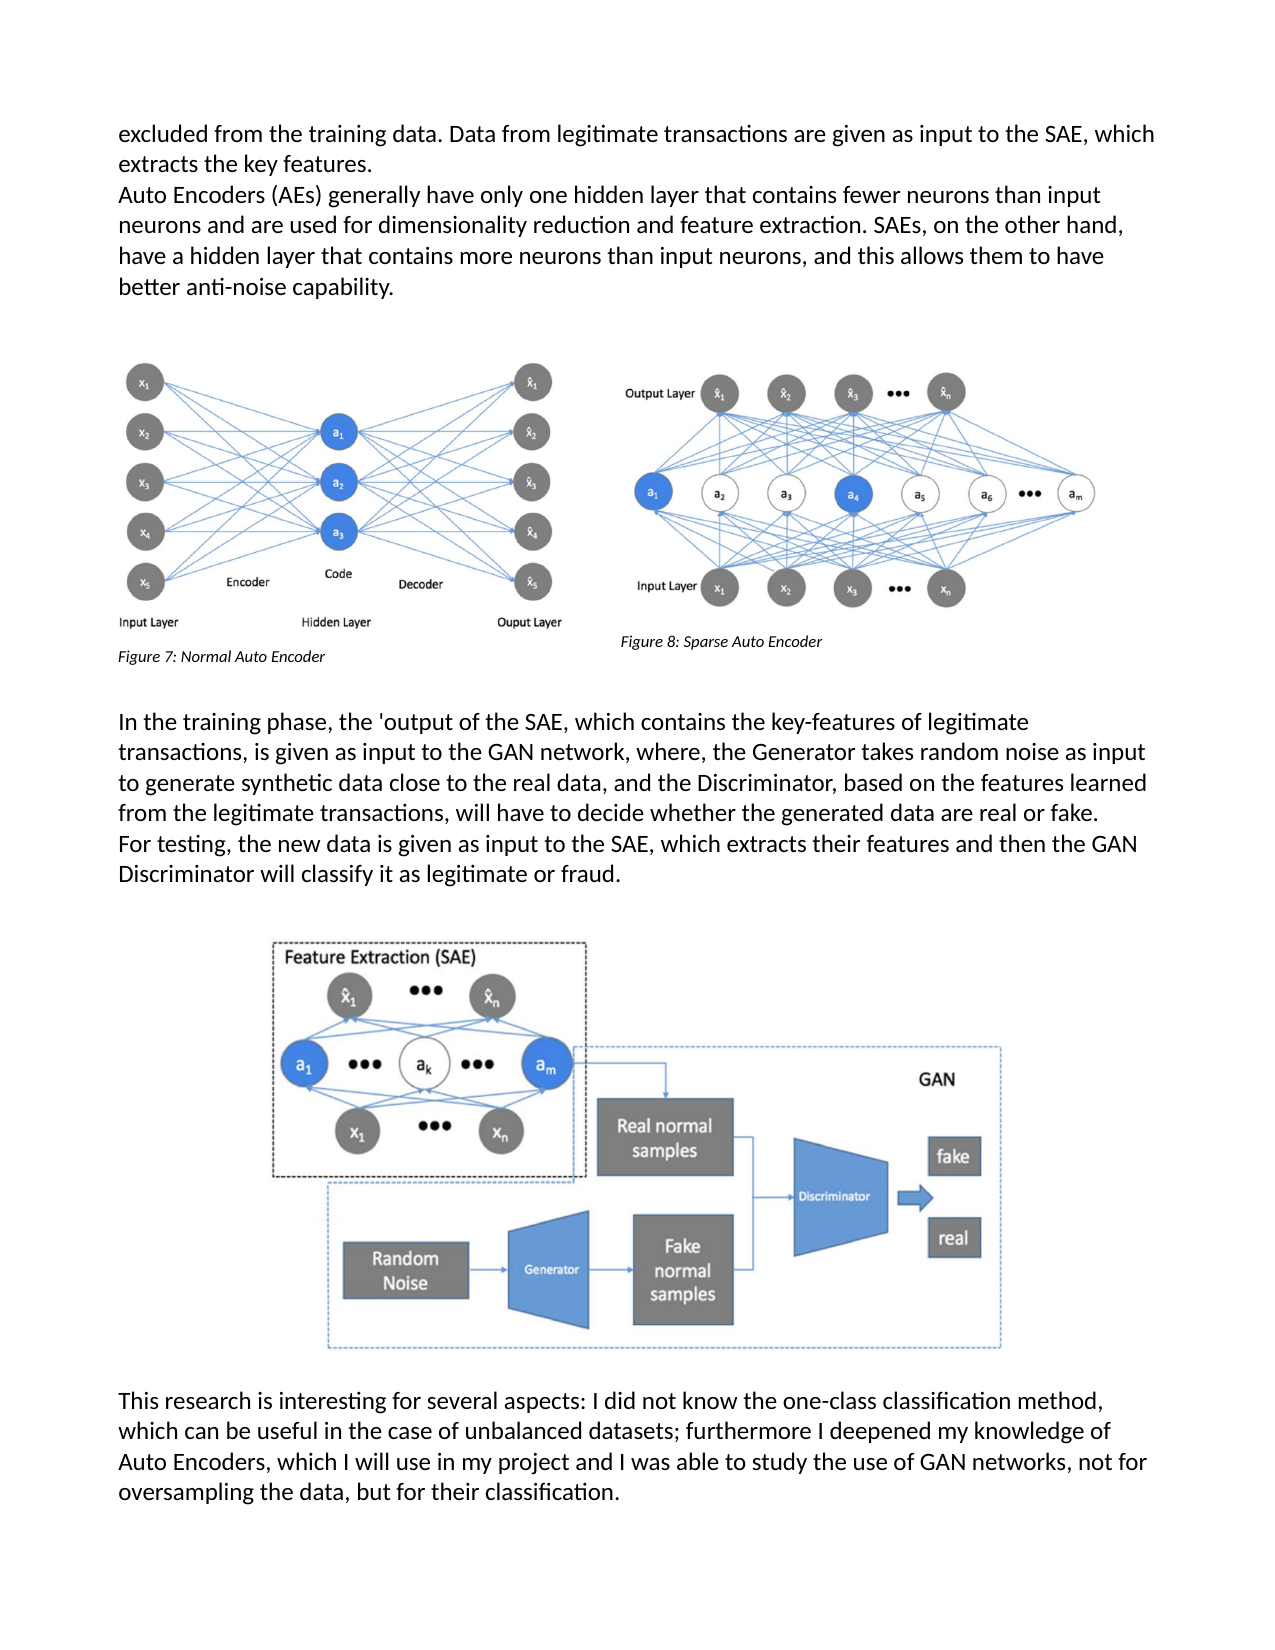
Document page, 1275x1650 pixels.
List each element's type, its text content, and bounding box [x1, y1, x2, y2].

text In the training phase, the 'output of the SAE, which contains the key-features of legitimate transactions, is given as input to the GAN network, where, the Generator takes random noise as input to generate synthetic data close to the real data, and the Discriminator, based on the features learned from the legitimate transactions, will have to decide whether the generated data are real or fake. [118, 706, 1157, 828]
text Figure 7: Normal Auto Encoder [118, 634, 568, 667]
text For testing, the new data is given as input to the SAE, which extracts their features and then the GAN Discriminator will classify it as legitimate or fraud. [118, 828, 1157, 889]
picture [620, 359, 1102, 619]
picture [262, 932, 1013, 1359]
text Auto Encoders (AEs) generally have only one hidden layer that contains fewer neurons than input neurons and are used for dimensionality reduction and feature extraction. SAEs, on the other hand, have a hidden layer that contains more neurons than input neurons, and this allows them to have better anti-noise capability. [118, 179, 1157, 301]
text This research is interesting for several aspects: I did not know the one-class classification method, which can be useful in the case of unbalanced datasets; furthermore I deepened my knowledge of Auto Encoders, which I will use in my project and I was able to study the use of GAN networks, not for oversampling the data, but for their classification. [118, 1385, 1157, 1507]
text excluded from the training data. Data from legitimate transactions are given as input to the SAE, which extracts the key features. [118, 118, 1157, 179]
text Figure 8: Sparse Auto Encoder [621, 619, 1101, 652]
picture [117, 357, 568, 634]
